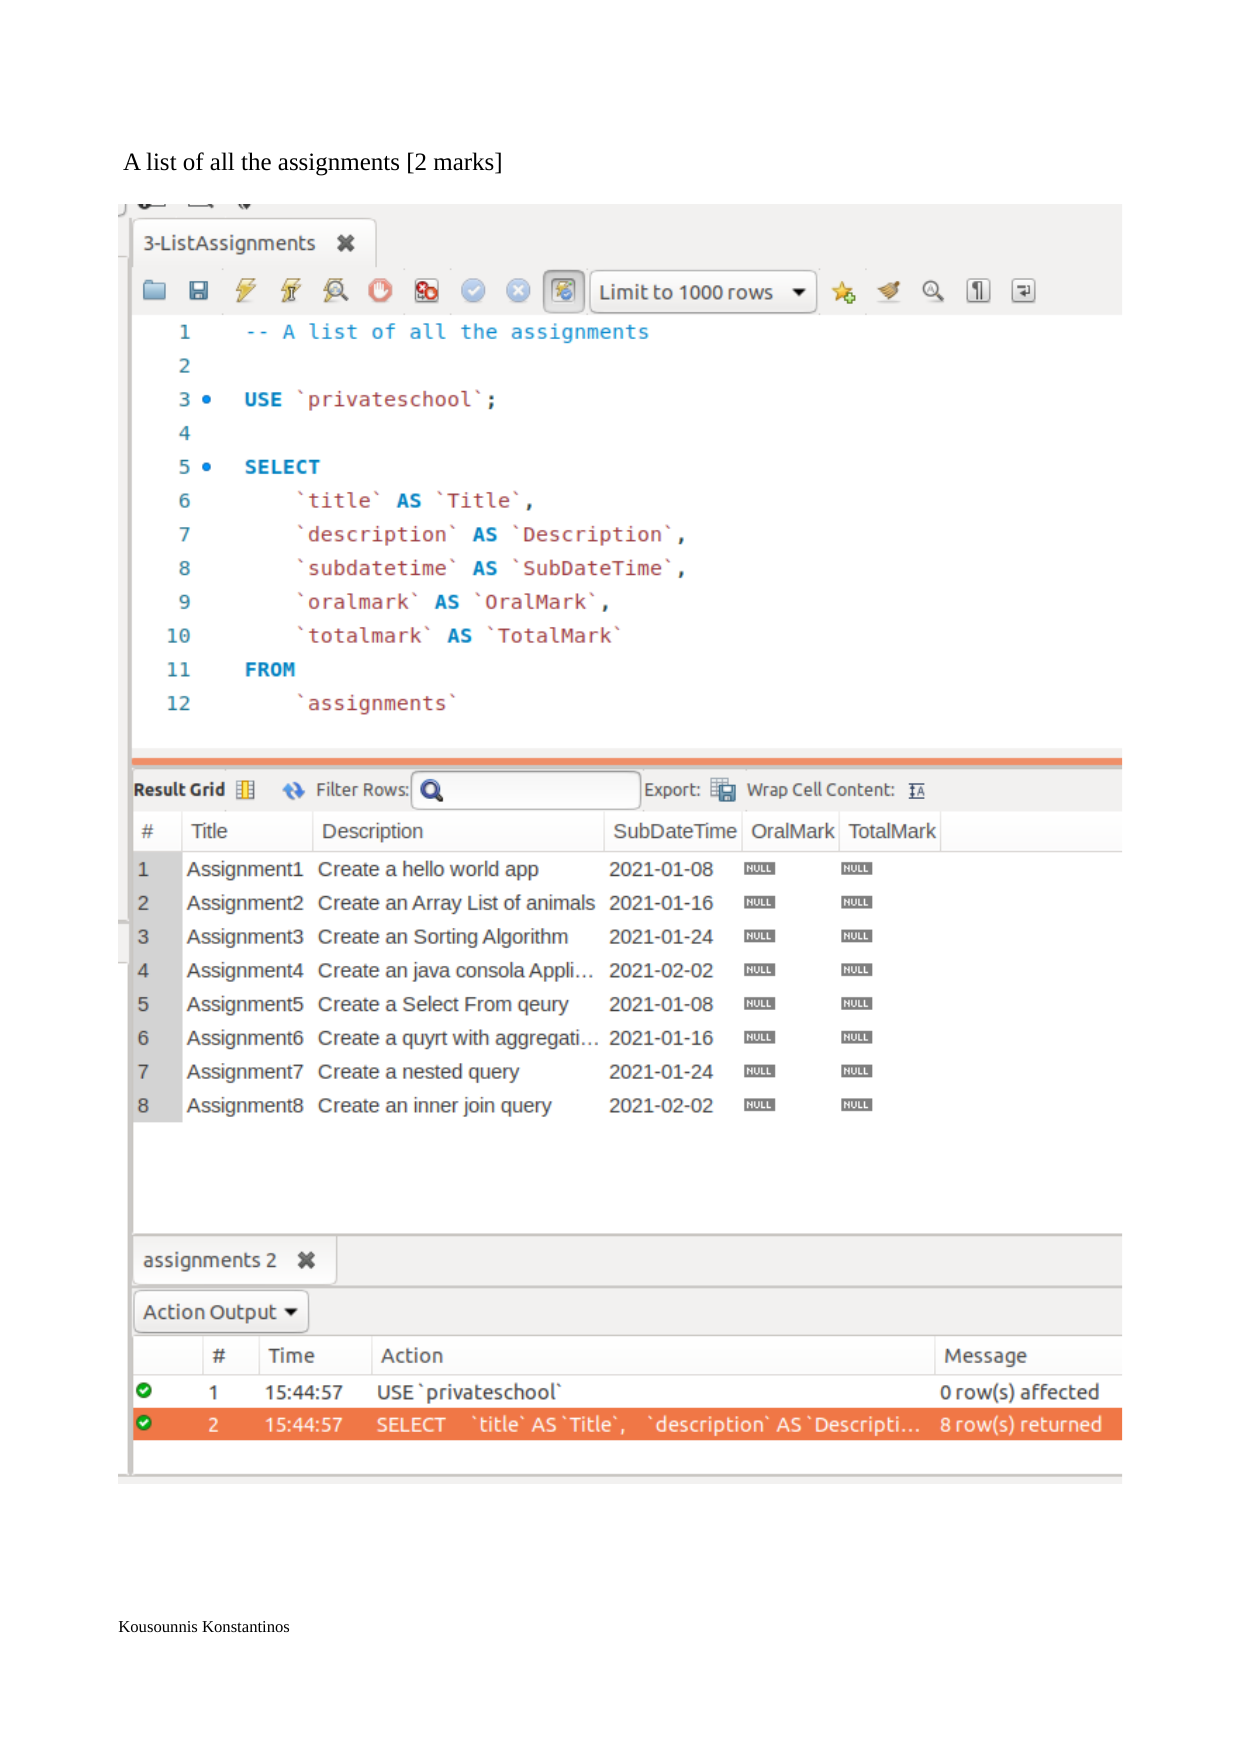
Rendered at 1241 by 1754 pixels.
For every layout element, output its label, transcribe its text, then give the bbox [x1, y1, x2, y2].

text A list of all the assignments [2 marks] [118, 147, 1122, 176]
picture [118, 204, 1123, 1484]
